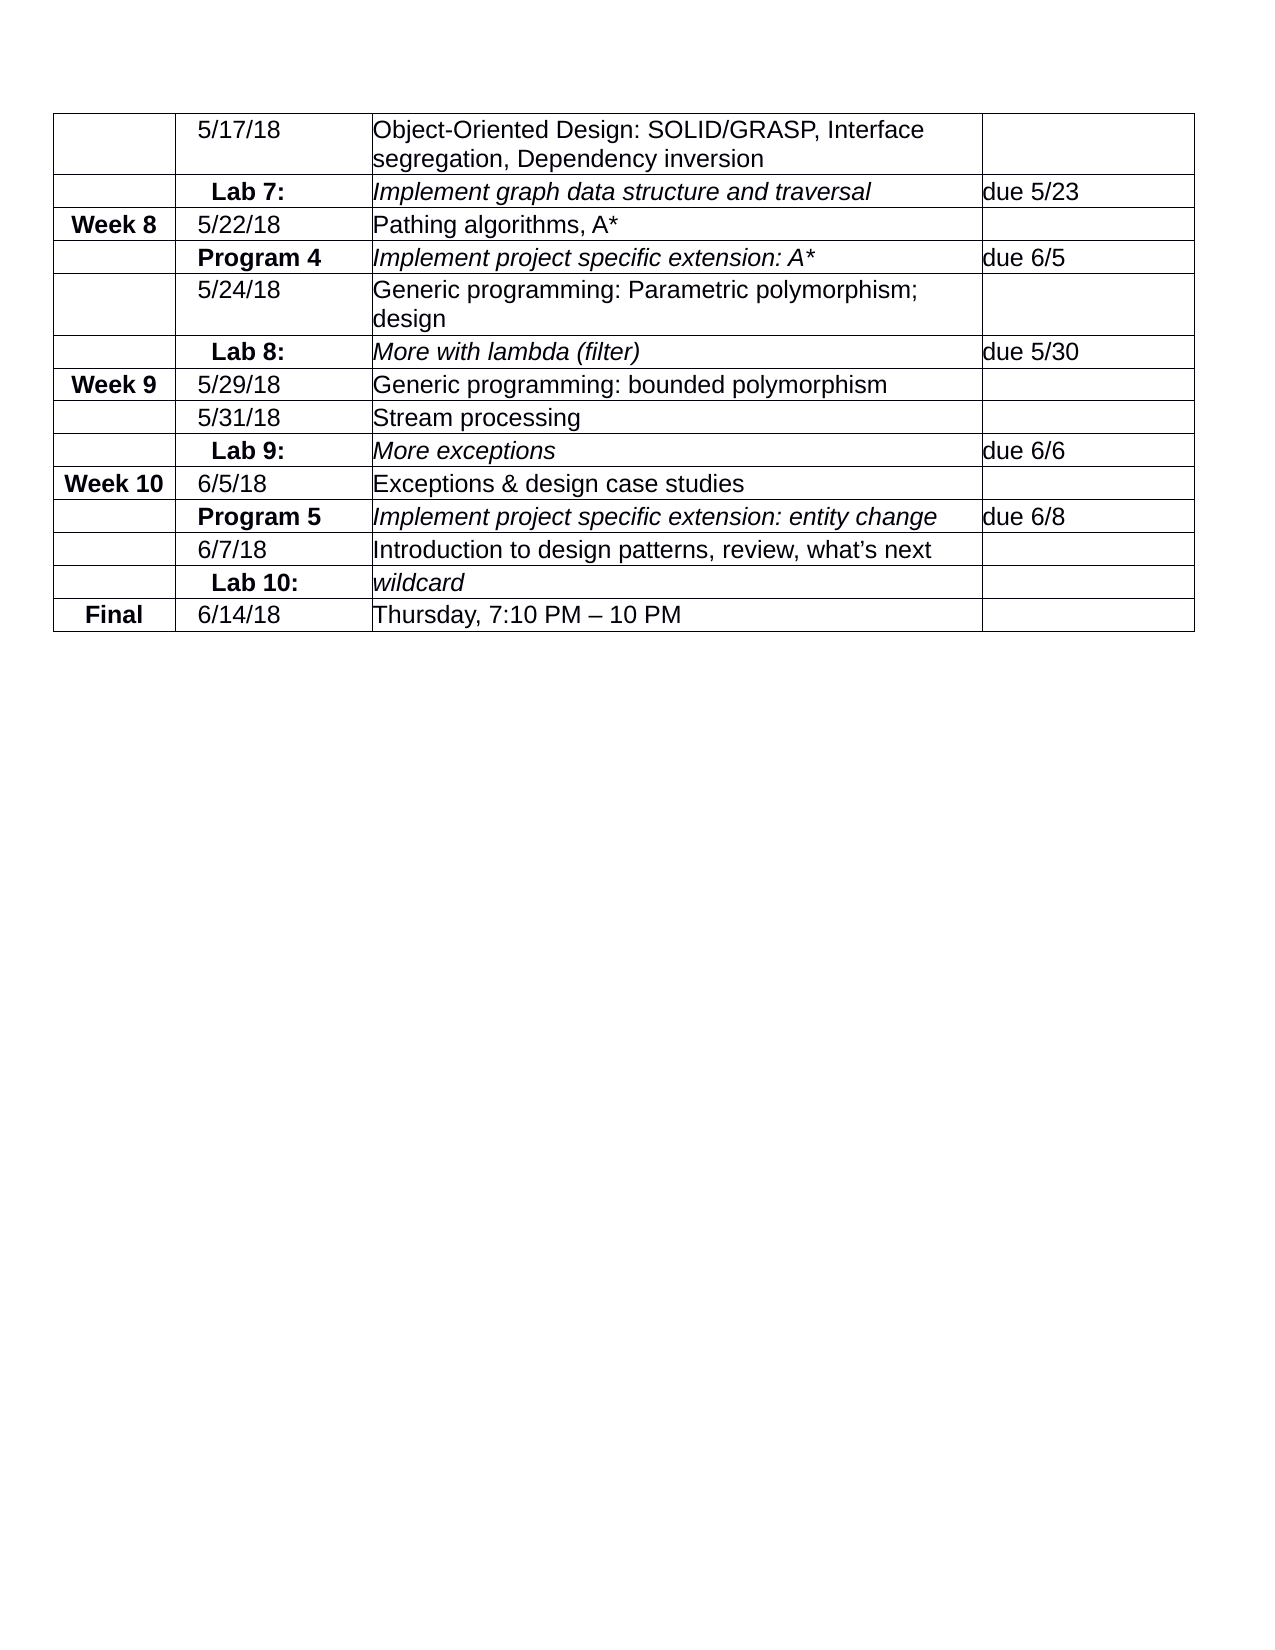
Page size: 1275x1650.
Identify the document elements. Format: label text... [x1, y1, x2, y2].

table_cell due 5/30 [983, 336, 1194, 367]
table_cell [983, 599, 1194, 631]
table_cell Implement graph data structure and traversal [373, 175, 982, 207]
table_cell 5/29/18 [176, 369, 372, 400]
table_cell due 6/5 [983, 241, 1194, 273]
table_cell [54, 274, 175, 334]
table_cell [54, 336, 175, 367]
table_cell Lab 9: [176, 434, 372, 466]
table_cell Program 4 [176, 241, 372, 273]
table_cell [983, 369, 1194, 400]
table_cell due 6/6 [983, 434, 1194, 466]
table_cell Implement project specific extension: A* [373, 241, 982, 273]
table_cell [983, 533, 1194, 565]
table_cell [983, 208, 1194, 240]
table_cell [983, 566, 1194, 598]
table_cell Program 5 [176, 500, 372, 532]
table_cell 5/17/18 [176, 114, 372, 174]
table_cell Week 8 [54, 208, 175, 240]
table_cell due 5/23 [983, 175, 1194, 207]
table_cell [54, 175, 175, 207]
table_cell [54, 566, 175, 598]
table_cell Generic programming: bounded polymorphism [373, 369, 982, 400]
table_cell Generic programming: Parametric polymorphism; design [373, 274, 982, 334]
table_cell More with lambda (filter) [373, 336, 982, 367]
table_cell due 6/8 [983, 500, 1194, 532]
table_cell Introduction to design patterns, review, what’s next [373, 533, 982, 565]
table_cell Object-Oriented Design: SOLID/GRASP, Interface segregation, Dependency inversion [373, 114, 982, 174]
table_cell [54, 114, 175, 174]
table_cell [983, 401, 1194, 433]
table_cell [983, 467, 1194, 499]
table_cell [983, 274, 1194, 334]
table_cell [54, 401, 175, 433]
table_cell More exceptions [373, 434, 982, 466]
table_cell 5/31/18 [176, 401, 372, 433]
table_cell [54, 434, 175, 466]
table_cell Week 10 [54, 467, 175, 499]
table_cell [983, 114, 1194, 174]
table_cell Thursday, 7:10 PM – 10 PM [373, 599, 982, 631]
table_cell Exceptions & design case studies [373, 467, 982, 499]
table_cell Stream processing [373, 401, 982, 433]
table_cell wildcard [373, 566, 982, 598]
table_cell 6/14/18 [176, 599, 372, 631]
table_cell 5/22/18 [176, 208, 372, 240]
table_cell Lab 10: [176, 566, 372, 598]
table_cell 5/24/18 [176, 274, 372, 334]
table_cell Implement project specific extension: entity change [373, 500, 982, 532]
table_cell Lab 7: [176, 175, 372, 207]
table_cell Lab 8: [176, 336, 372, 367]
table_cell Week 9 [54, 369, 175, 400]
table_cell [54, 533, 175, 565]
table_cell 6/5/18 [176, 467, 372, 499]
table_cell Final [54, 599, 175, 631]
table_cell Pathing algorithms, A* [373, 208, 982, 240]
table_cell 6/7/18 [176, 533, 372, 565]
table_cell [54, 500, 175, 532]
table_cell [54, 241, 175, 273]
